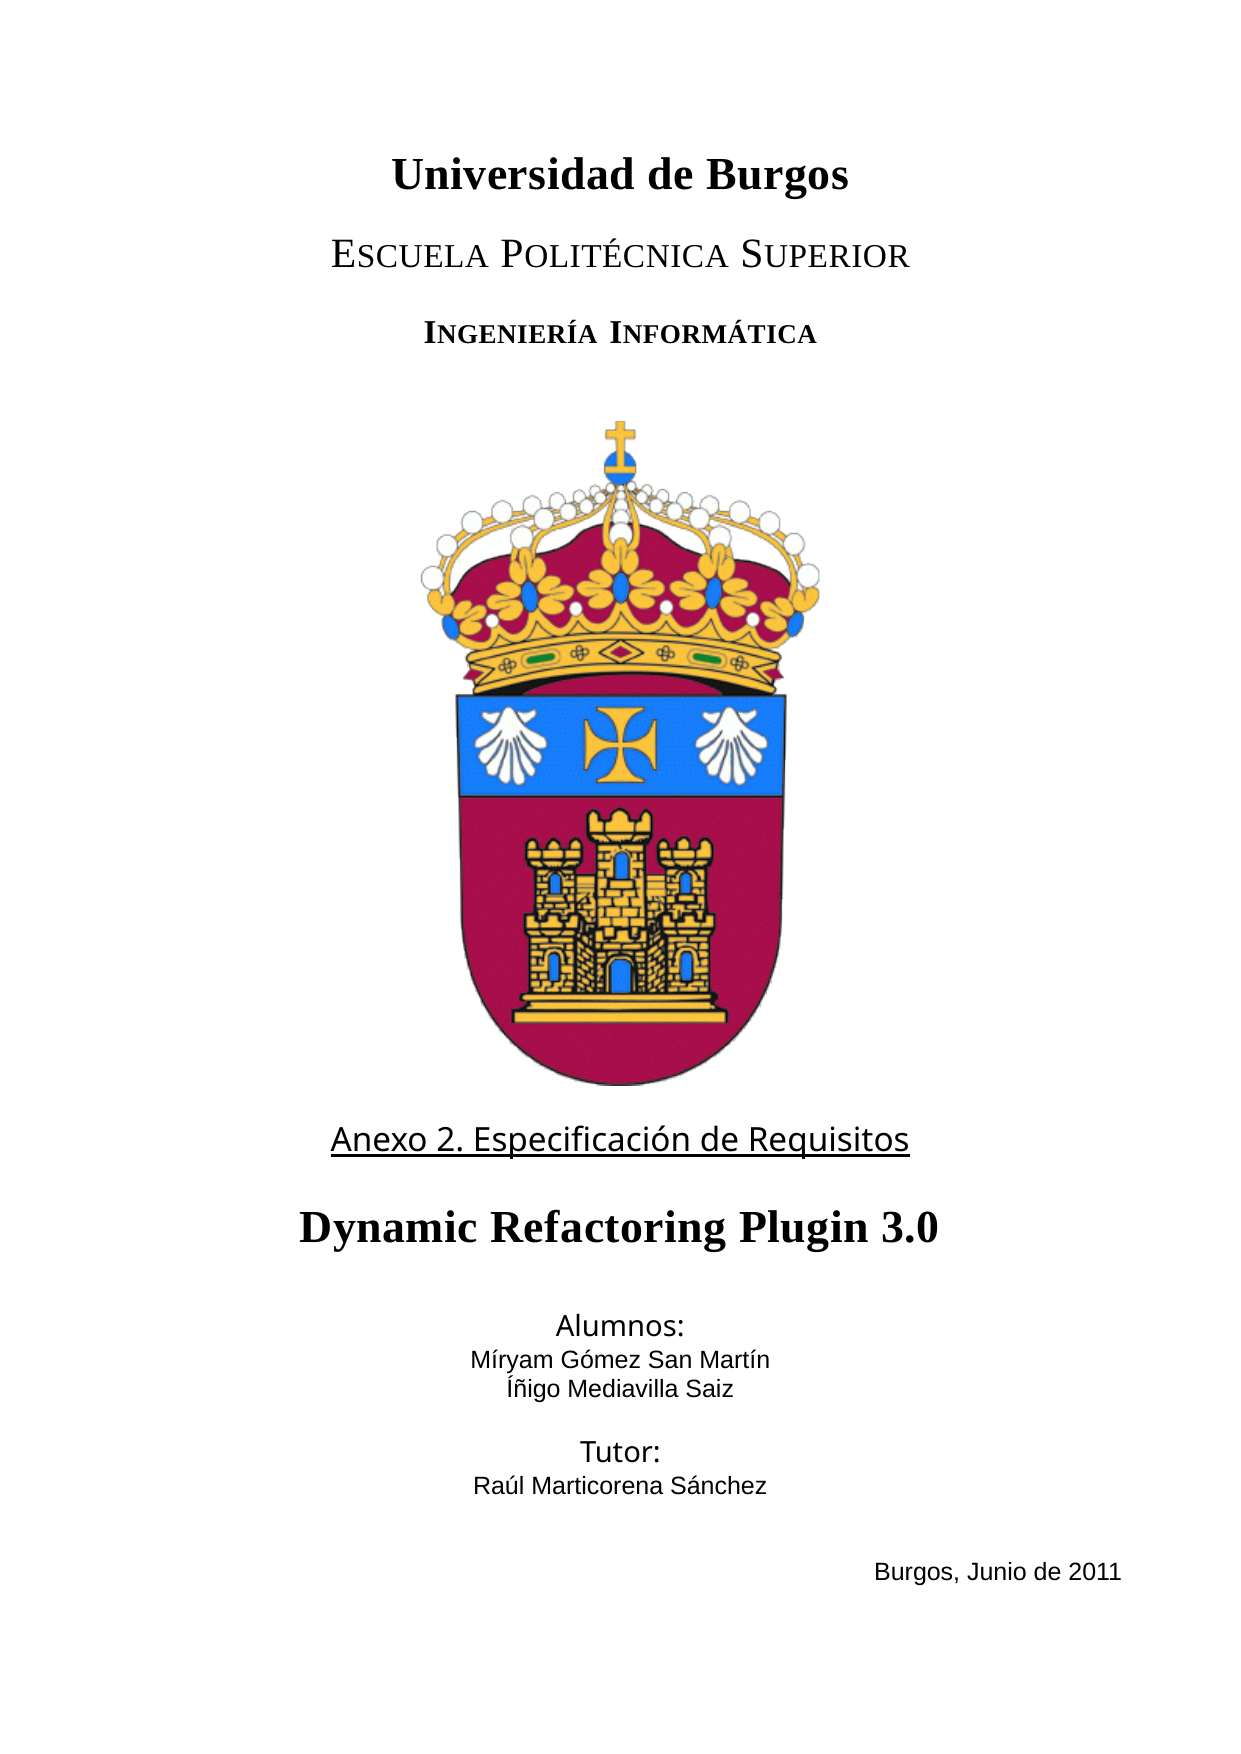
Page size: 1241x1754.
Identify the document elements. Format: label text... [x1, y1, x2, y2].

text INGENIERÍA INFORMÁTICA [118, 305, 1122, 353]
text Universidad de Burgos [118, 147, 1122, 199]
title Dynamic Refactoring Plugin 3.0 [118, 1200, 1122, 1253]
text Míryam Gómez San Martín Íñigo Mediavilla Saiz [118, 1345, 1122, 1431]
text Burgos, Junio de 2011 [118, 1557, 1122, 1586]
text Alumnos: [118, 1305, 1122, 1345]
picture [288, 421, 953, 1086]
text Tutor: Raúl Marticorena Sánchez [118, 1431, 1122, 1500]
text ESCUELA POLITÉCNICA SUPERIOR [118, 228, 1122, 276]
text Anexo 2. Especificación de Requisitos [118, 1116, 1122, 1162]
